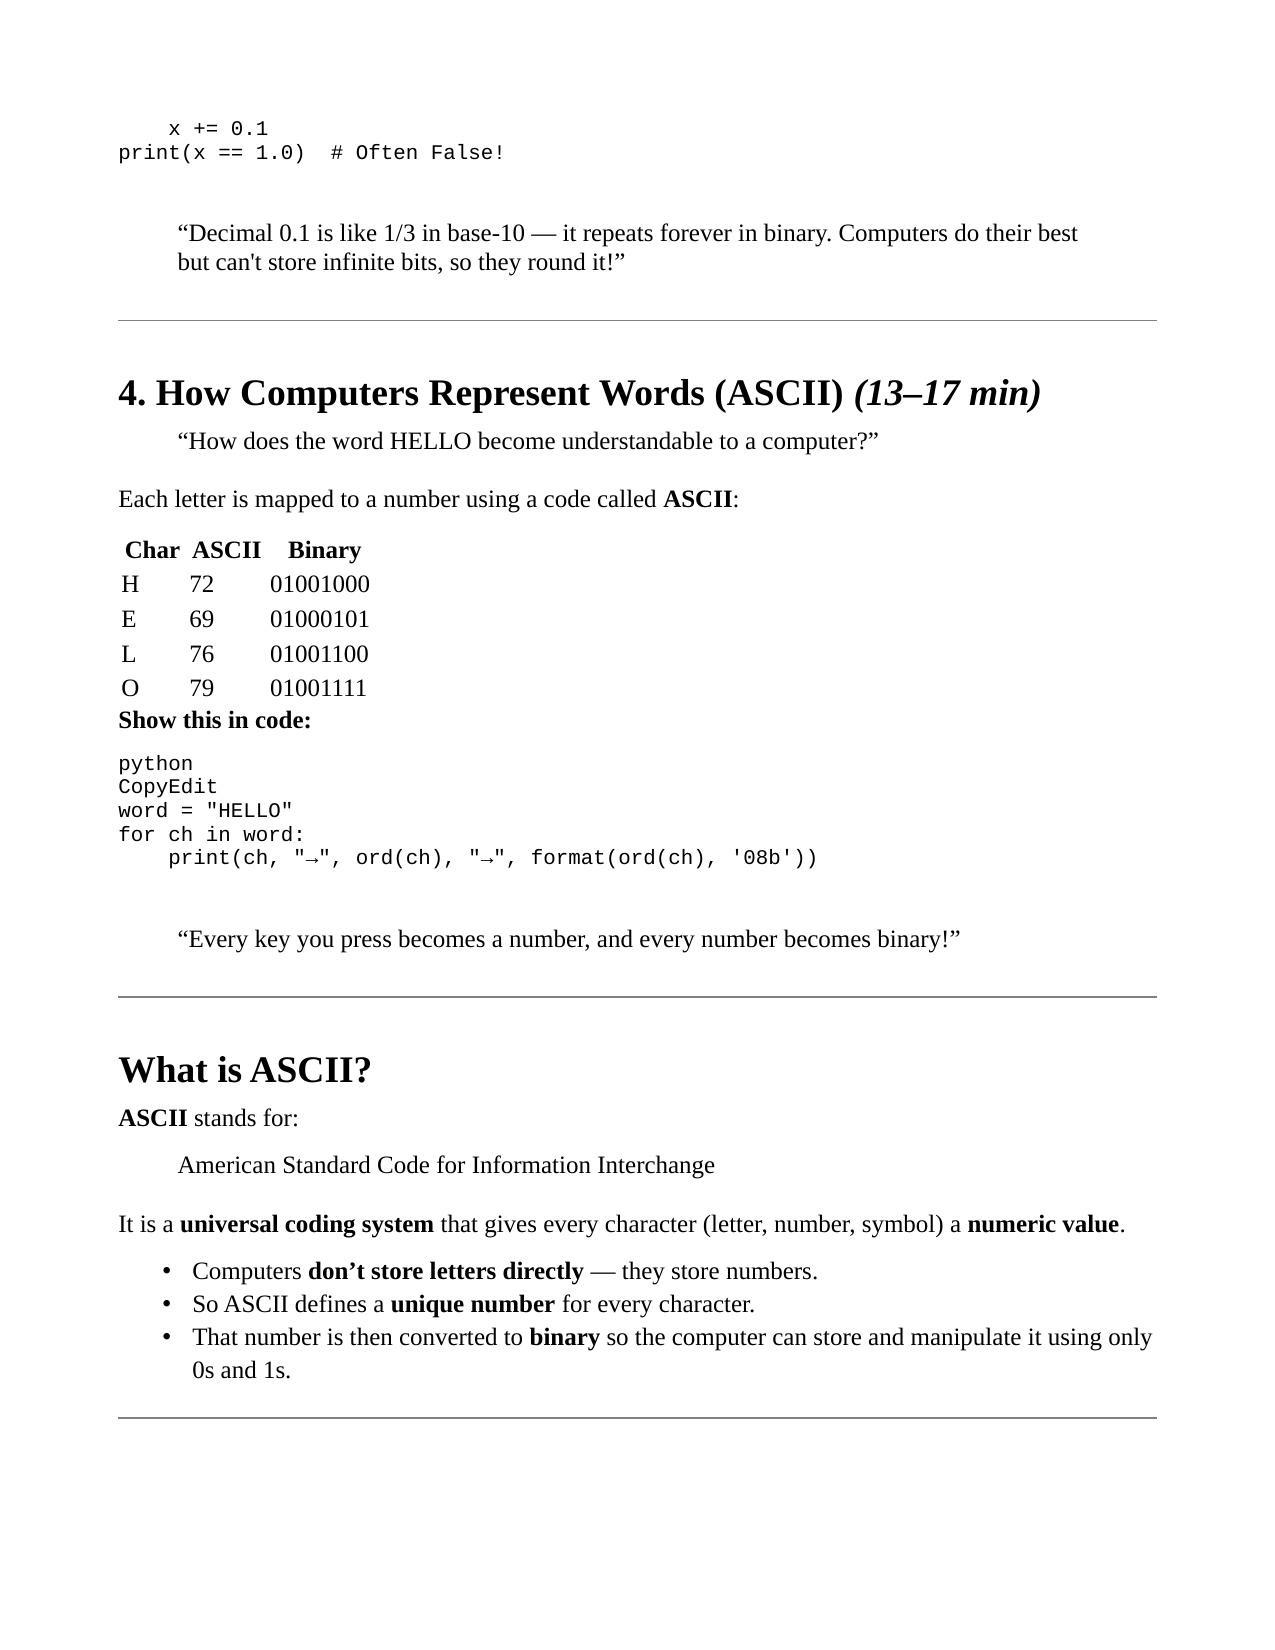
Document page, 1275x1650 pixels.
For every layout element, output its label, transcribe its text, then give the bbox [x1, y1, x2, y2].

text print(ch, "→", ord(ch), "→", format(ord(ch), '08b')) [118, 847, 1157, 871]
table_cell L [118, 636, 186, 670]
text It is a universal coding system that gives every character (letter, number, symbol) a numeric value. [118, 1209, 1157, 1237]
list So ASCII defines a unique number for every character. [162, 1289, 1157, 1318]
text Each letter is mapped to a number using a code called ASCII: [118, 484, 1157, 513]
table_header Binary [267, 532, 382, 567]
subtitle 4. How Computers Represent Words (ASCII) (13–17 min) [118, 371, 1157, 414]
table_cell 01001000 [267, 567, 382, 601]
subtitle What is ASCII? [118, 1047, 1157, 1090]
list Computers don’t store letters directly — they store numbers. [162, 1256, 1157, 1285]
text “How does the word HELLO become understandable to a computer?” [177, 426, 1098, 455]
text CopyEdit [118, 776, 1157, 800]
text x += 0.1 [118, 118, 1157, 142]
table_cell H [118, 567, 186, 601]
table_header ASCII [186, 532, 267, 567]
table_cell 01000101 [267, 601, 382, 636]
text ASCII stands for: [118, 1103, 1157, 1132]
text print(x == 1.0) # Often False! [118, 142, 1157, 165]
table_cell 79 [186, 670, 267, 705]
text “Decimal 0.1 is like 1/3 in base-10 — it repeats forever in binary. Computers do their best but can't store infinite bits, so they round it!” [177, 218, 1098, 276]
text for ch in word: [118, 823, 1157, 847]
table_cell 72 [186, 567, 267, 601]
text Show this in code: [118, 705, 1157, 734]
text word = "HELLO" [118, 800, 1157, 823]
table_cell 76 [186, 636, 267, 670]
list That number is then converted to binary so the computer can store and manipulate it using only 0s and 1s. [162, 1322, 1157, 1384]
text python [118, 753, 1157, 776]
text “Every key you press becomes a number, and every number becomes binary!” [177, 924, 1098, 953]
table_cell E [118, 601, 186, 636]
table_cell 01001100 [267, 636, 382, 670]
table_cell 69 [186, 601, 267, 636]
text American Standard Code for Information Interchange [177, 1151, 1098, 1179]
table_cell O [118, 670, 186, 705]
table_cell 01001111 [267, 670, 382, 705]
table_header Char [118, 532, 186, 567]
